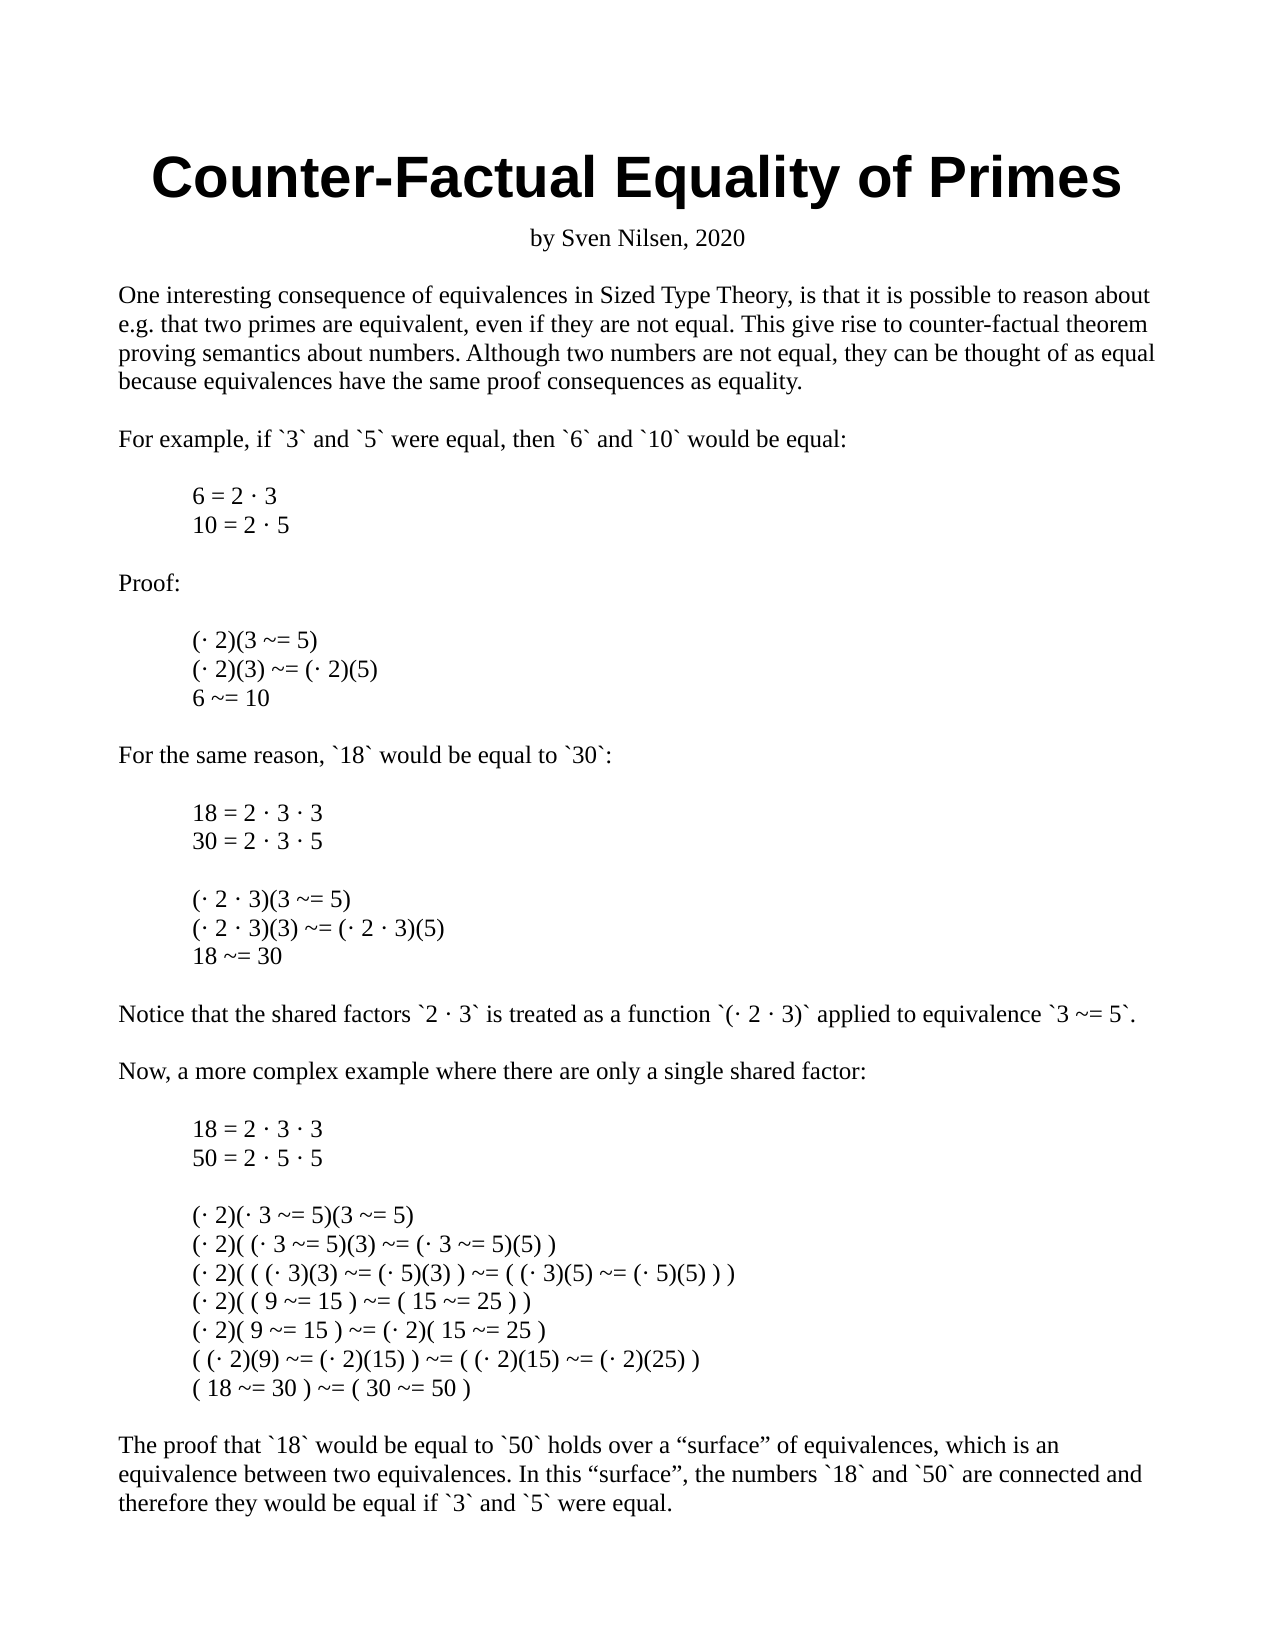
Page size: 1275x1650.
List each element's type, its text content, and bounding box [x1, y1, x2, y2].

text (· 2)( 9 ~= 15 ) ~= (· 2)( 15 ~= 25 ) [118, 1315, 1157, 1344]
text 6 ~= 10 [118, 683, 1157, 711]
text For example, if `3` and `5` were equal, then `6` and `10` would be equal: [118, 424, 1157, 453]
text 18 = 2 · 3 · 3 [118, 798, 1157, 826]
text (· 2)(3 ~= 5) [118, 625, 1157, 654]
text Now, a more complex example where there are only a single shared factor: [118, 1056, 1157, 1085]
text by Sven Nilsen, 2020 [118, 223, 1157, 251]
text 10 = 2 · 5 [118, 510, 1157, 539]
text One interesting consequence of equivalences in Sized Type Theory, is that it is possible to reason about e.g. that two primes are equivalent, even if they are not equal. This give rise to counter-factual theorem proving semantics about numbers. Although two numbers are not equal, they can be thought of as equal because equivalences have the same proof consequences as equality. [118, 280, 1157, 395]
text 18 ~= 30 [118, 941, 1157, 970]
text (· 2)(· 3 ~= 5)(3 ~= 5) [118, 1200, 1157, 1229]
text Notice that the shared factors `2 · 3` is treated as a function `(· 2 · 3)` applied to equivalence `3 ~= 5`. [118, 999, 1157, 1028]
text 6 = 2 · 3 [118, 481, 1157, 510]
text (· 2 · 3)(3) ~= (· 2 · 3)(5) [118, 913, 1157, 941]
text ( (· 2)(9) ~= (· 2)(15) ) ~= ( (· 2)(15) ~= (· 2)(25) ) [118, 1344, 1157, 1373]
text 18 = 2 · 3 · 3 [118, 1114, 1157, 1143]
text (· 2)( ( (· 3)(3) ~= (· 5)(3) ) ~= ( (· 3)(5) ~= (· 5)(5) ) ) [118, 1258, 1157, 1286]
text The proof that `18` would be equal to `50` holds over a “surface” of equivalences, which is an equivalence between two equivalences. In this “surface”, the numbers `18` and `50` are connected and therefore they would be equal if `3` and `5` were equal. [118, 1430, 1157, 1516]
text ( 18 ~= 30 ) ~= ( 30 ~= 50 ) [118, 1373, 1157, 1401]
title Counter-Factual Equality of Primes [118, 143, 1157, 210]
text (· 2 · 3)(3 ~= 5) [118, 884, 1157, 913]
text Proof: [118, 568, 1157, 596]
text 30 = 2 · 3 · 5 [118, 826, 1157, 855]
text (· 2)( (· 3 ~= 5)(3) ~= (· 3 ~= 5)(5) ) [118, 1229, 1157, 1258]
text (· 2)( ( 9 ~= 15 ) ~= ( 15 ~= 25 ) ) [118, 1286, 1157, 1315]
text For the same reason, `18` would be equal to `30`: [118, 740, 1157, 769]
text 50 = 2 · 5 · 5 [118, 1143, 1157, 1171]
text (· 2)(3) ~= (· 2)(5) [118, 654, 1157, 683]
